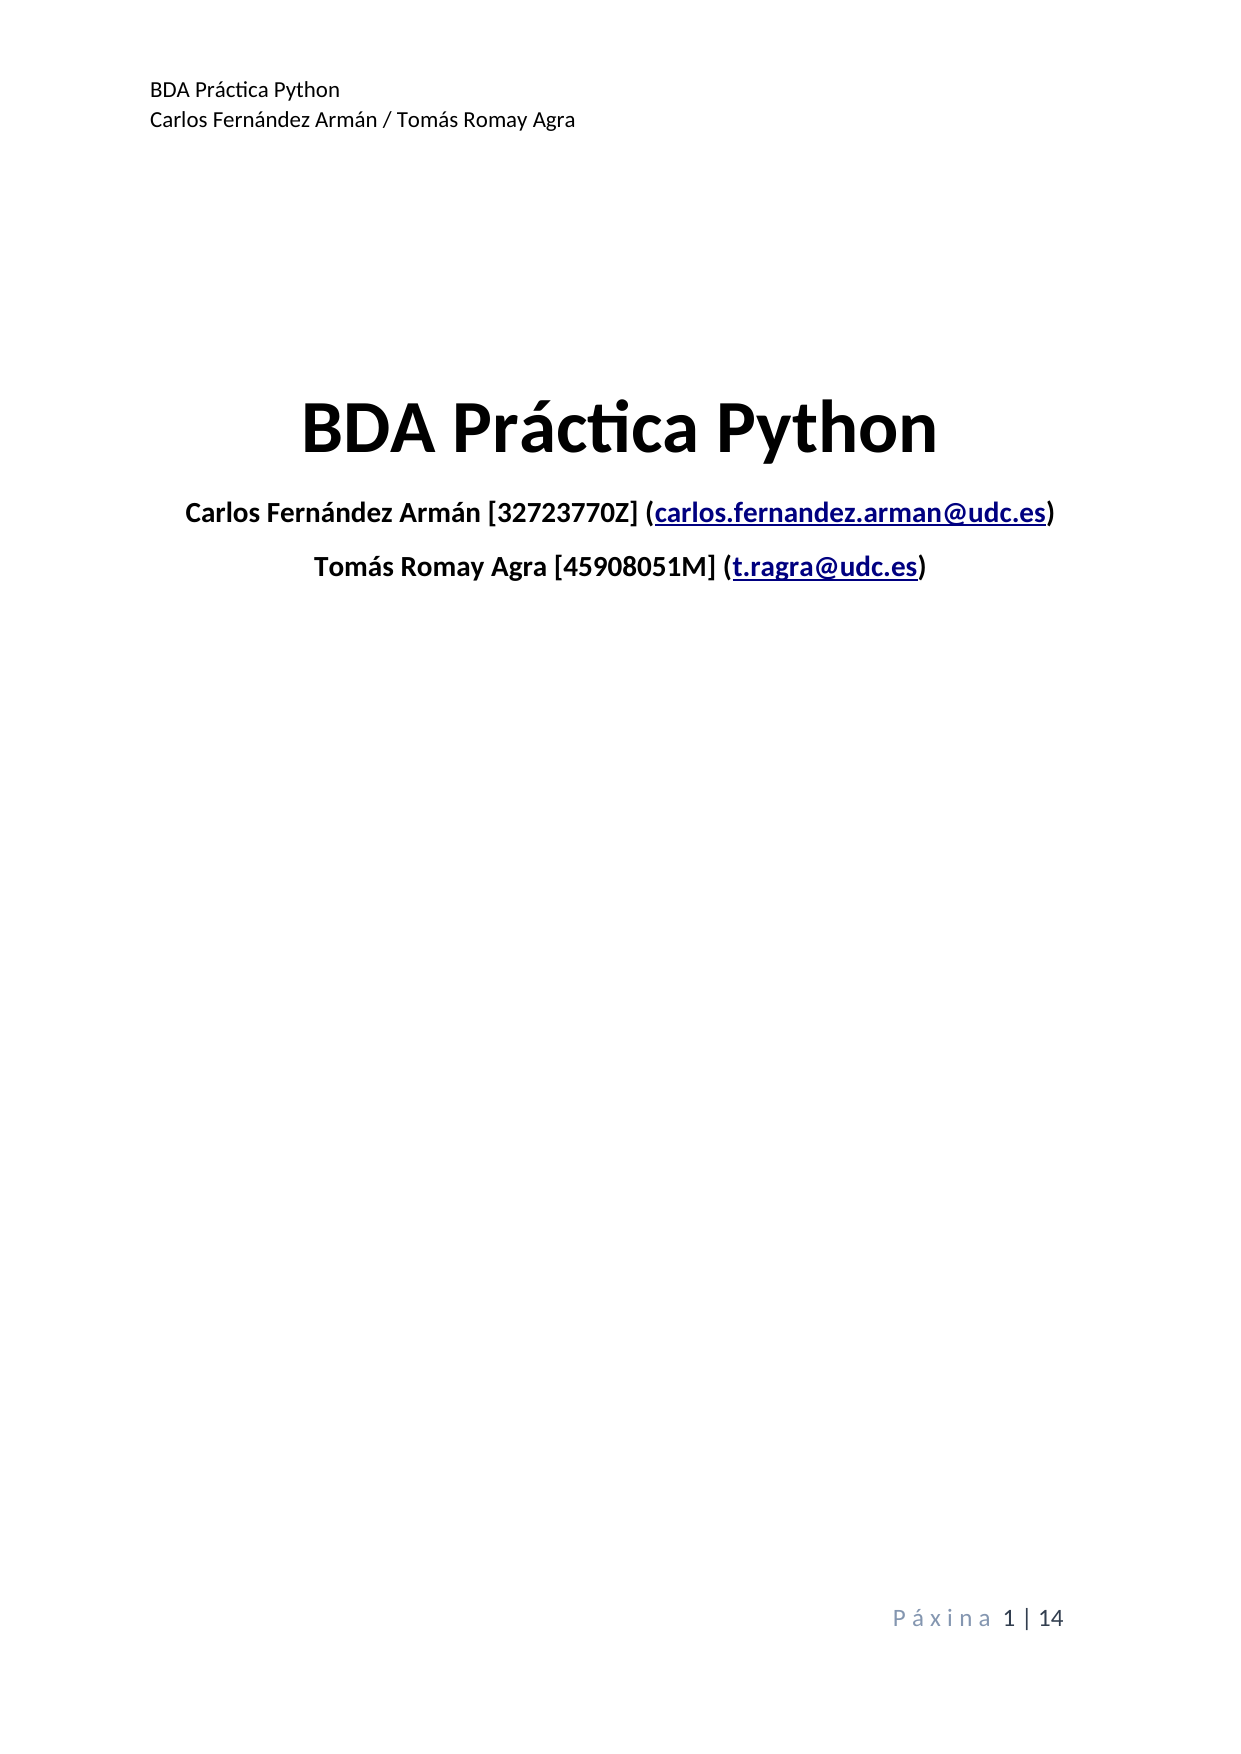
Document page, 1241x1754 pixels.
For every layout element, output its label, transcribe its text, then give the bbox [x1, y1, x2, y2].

text Carlos Fernández Armán [32723770Z] (carlos.fernandez.arman@udc.es) [150, 494, 1090, 529]
text BDA Práctica Python [150, 379, 1090, 471]
text Tomás Romay Agra [45908051M] (t.ragra@udc.es) [150, 548, 1090, 584]
